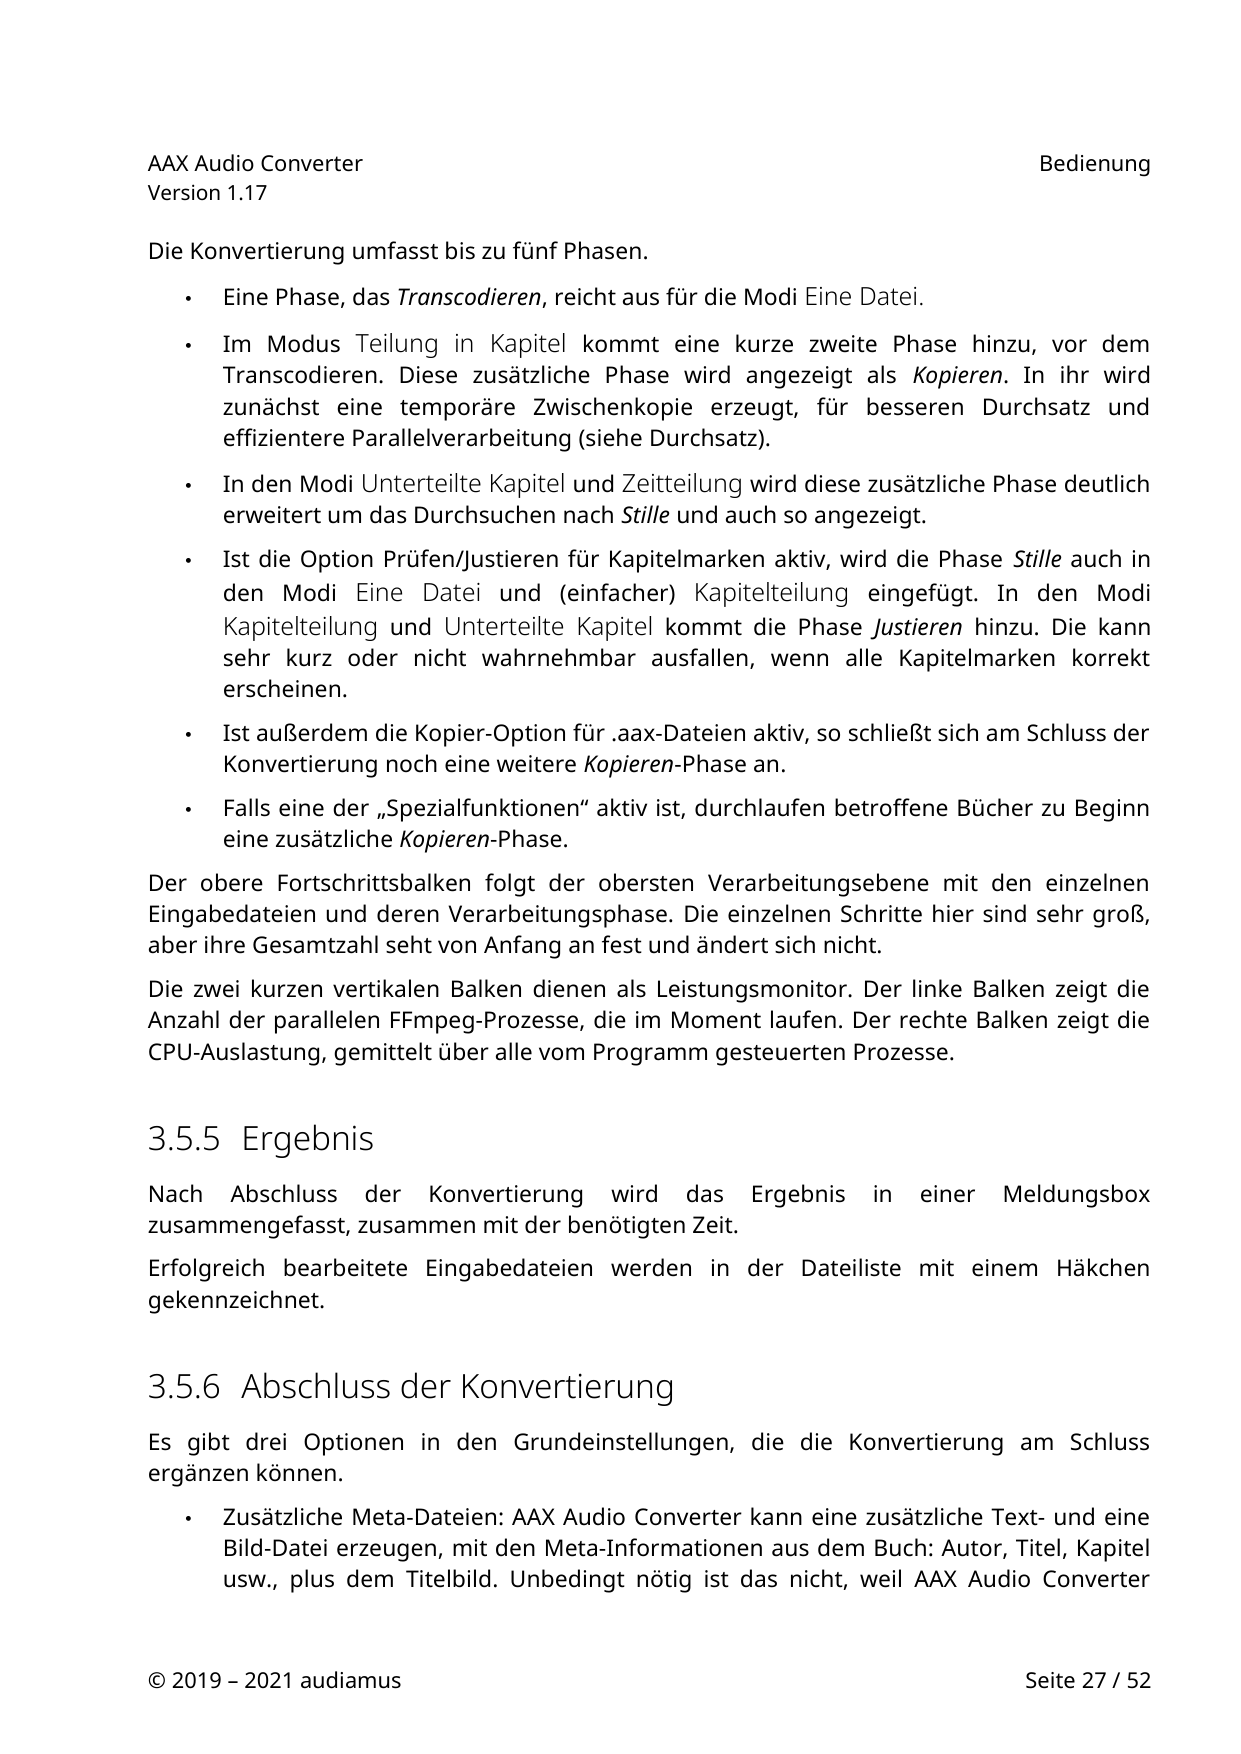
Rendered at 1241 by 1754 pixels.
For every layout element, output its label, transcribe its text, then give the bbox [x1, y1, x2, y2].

list Ist außerdem die Kopier-Option für .aax-Dateien aktiv, so schließt sich am Schluss der Konvertierung noch eine weitere Kopieren-Phase an. [185, 717, 1152, 779]
text Der obere Fortschrittsbalken folgt der obersten Verarbeitungsebene mit den einzelnen Eingabedateien und deren Verarbeitungsphase. Die einzelnen Schritte hier sind sehr groß, aber ihre Gesamtzahl seht von Anfang an fest und ändert sich nicht. [148, 867, 1152, 961]
list Falls eine der „Spezialfunktionen“ aktiv ist, durchlaufen betroffene Bücher zu Beginn eine zusätzliche Kopieren-Phase. [185, 792, 1152, 854]
list Ist die Option Prüfen/Justieren für Kapitelmarken aktiv, wird die Phase Stille auch in den Modi Eine Datei und (einfacher) Kapitelteilung eingefügt. In den Modi Kapitelteilung und Unterteilte Kapitel kommt die Phase Justieren hinzu. Die kann sehr kurz oder nicht wahrnehmbar ausfallen, wenn alle Kapitelmarken korrekt erscheinen. [185, 543, 1152, 705]
list Eine Phase, das Transcodieren, reicht aus für die Modi Eine Datei. [185, 279, 1152, 313]
list Im Modus Teilung in Kapitel kommt eine kurze zweite Phase hinzu, vor dem Transcodieren. Diese zusätzliche Phase wird angezeigt als Kopieren. In ihr wird zunächst eine temporäre Zwischenkopie erzeugt, für besseren Durchsatz und effizientere Parallelverarbeitung (siehe Durchsatz). [185, 325, 1152, 453]
list In den Modi Unterteilte Kapitel und Zeitteilung wird diese zusätzliche Phase deutlich erweitert um das Durchsuchen nach Stille und auch so angezeigt. [185, 465, 1152, 531]
text Erfolgreich bearbeitete Eingabedateien werden in der Dateiliste mit einem Häkchen gekennzeichnet. [148, 1252, 1152, 1315]
subtitle Abschluss der Konvertierung [148, 1363, 1152, 1408]
text Die Konvertierung umfasst bis zu fünf Phasen. [148, 235, 1152, 267]
text Es gibt drei Optionen in den Grundeinstellungen, die die Konvertierung am Schluss ergänzen können. [148, 1426, 1152, 1488]
subtitle Ergebnis [148, 1114, 1152, 1160]
text Die zwei kurzen vertikalen Balken dienen als Leistungsmonitor. Der linke Balken zeigt die Anzahl der parallelen FFmpeg-Prozesse, die im Moment laufen. Der rechte Balken zeigt die CPU-Auslastung, gemittelt über alle vom Programm gesteuerten Prozesse. [148, 973, 1152, 1067]
list Zusätzliche Meta-Dateien: AAX Audio Converter kann eine zusätzliche Text- und eine Bild-Datei erzeugen, mit den Meta-Informationen aus dem Buch: Autor, Titel, Kapitel usw., plus dem Titelbild. Unbedingt nötig ist das nicht, weil AAX Audio Converter [185, 1501, 1152, 1594]
text Nach Abschluss der Konvertierung wird das Ergebnis in einer Meldungsbox zusammengefasst, zusammen mit der benötigten Zeit. [148, 1177, 1152, 1240]
